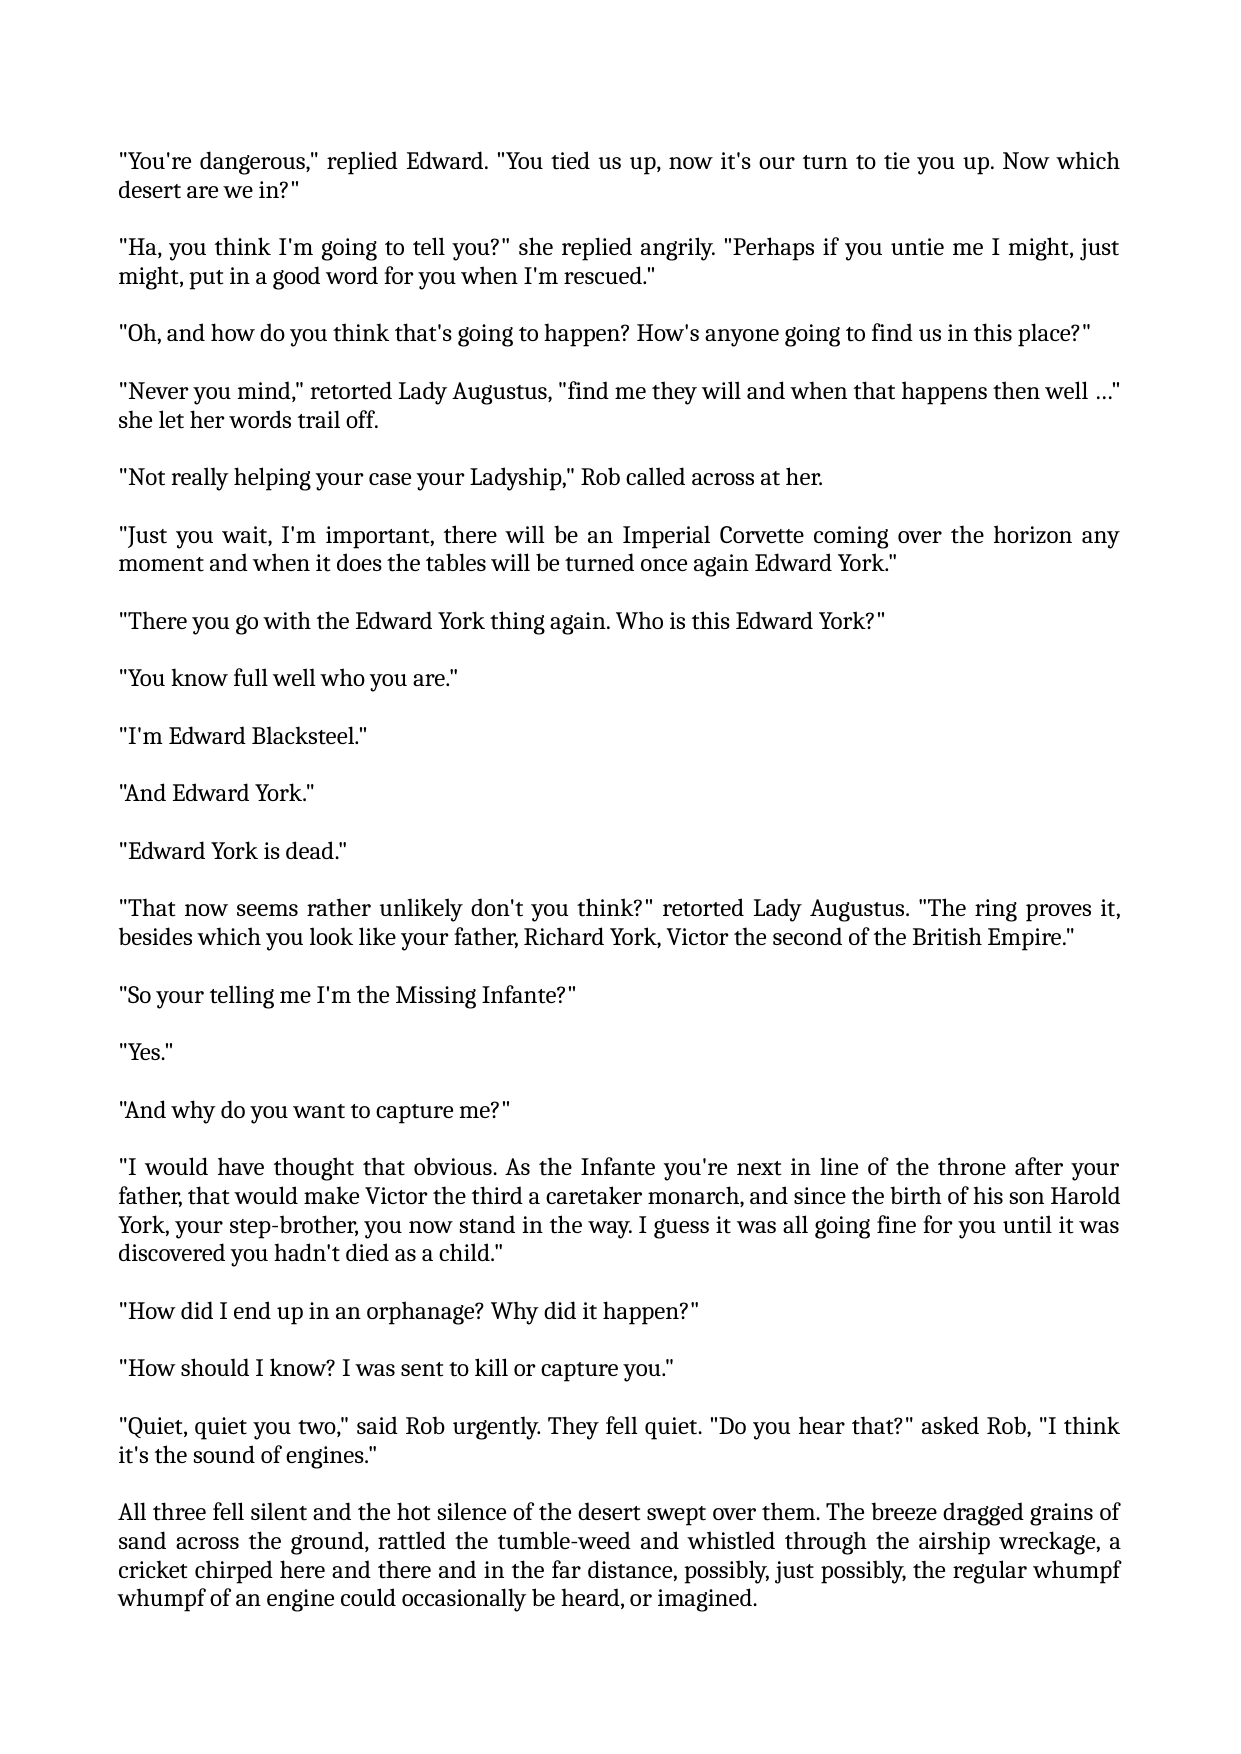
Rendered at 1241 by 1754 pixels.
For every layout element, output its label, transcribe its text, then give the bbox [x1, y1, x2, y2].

text "And why do you want to capture me?" [118, 1096, 1122, 1124]
text "So your telling me I'm the Missing Infante?" [118, 981, 1122, 1009]
text "Yes." [118, 1038, 1122, 1067]
text "How did I end up in an orphanage? Why did it happen?" [118, 1297, 1122, 1326]
text "There you go with the Edward York thing again. Who is this Edward York?" [118, 607, 1122, 636]
text "That now seems rather unlikely don't you think?" retorted Lady Augustus. "The ring proves it, besides which you look like your father, Richard York, Victor the second of the British Empire." [118, 894, 1122, 952]
text "How should I know? I was sent to kill or capture you." [118, 1354, 1122, 1383]
text "Ha, you think I'm going to tell you?" she replied angrily. "Perhaps if you untie me I might, just might, put in a good word for you when I'm rescued." [118, 233, 1122, 291]
text "Just you wait, I'm important, there will be an Imperial Corvette coming over the horizon any moment and when it does the tables will be turned once again Edward York." [118, 521, 1122, 578]
text All three fell silent and the hot silence of the desert swept over them. The breeze dragged grains of sand across the ground, rattled the tumble-weed and whistled through the airship wreckage, a cricket chirped here and there and in the far distance, possibly, just possibly, the regular whumpf whumpf of an engine could occasionally be heard, or imagined. [118, 1498, 1122, 1613]
text "And Edward York." [118, 779, 1122, 808]
text "I would have thought that obvious. As the Infante you're next in line of the throne after your father, that would make Victor the third a caretaker monarch, and since the birth of his son Harold York, your step-brother, you now stand in the way. I guess it was all going fine for you until it was discovered you hadn't died as a child." [118, 1153, 1122, 1268]
text "You know full well who you are." [118, 664, 1122, 693]
text "Not really helping your case your Ladyship," Rob called across at her. [118, 463, 1122, 492]
text "I'm Edward Blacksteel." [118, 722, 1122, 751]
text "Edward York is dead." [118, 837, 1122, 866]
text "You're dangerous," replied Edward. "You tied us up, now it's our turn to tie you up. Now which desert are we in?" [118, 147, 1122, 204]
text "Quiet, quiet you two," said Rob urgently. They fell quiet. "Do you hear that?" asked Rob, "I think it's the sound of engines." [118, 1412, 1122, 1469]
text "Oh, and how do you think that's going to happen? How's anyone going to find us in this place?" [118, 319, 1122, 348]
text "Never you mind," retorted Lady Augustus, "find me they will and when that happens then well …" she let her words trail off. [118, 377, 1122, 434]
